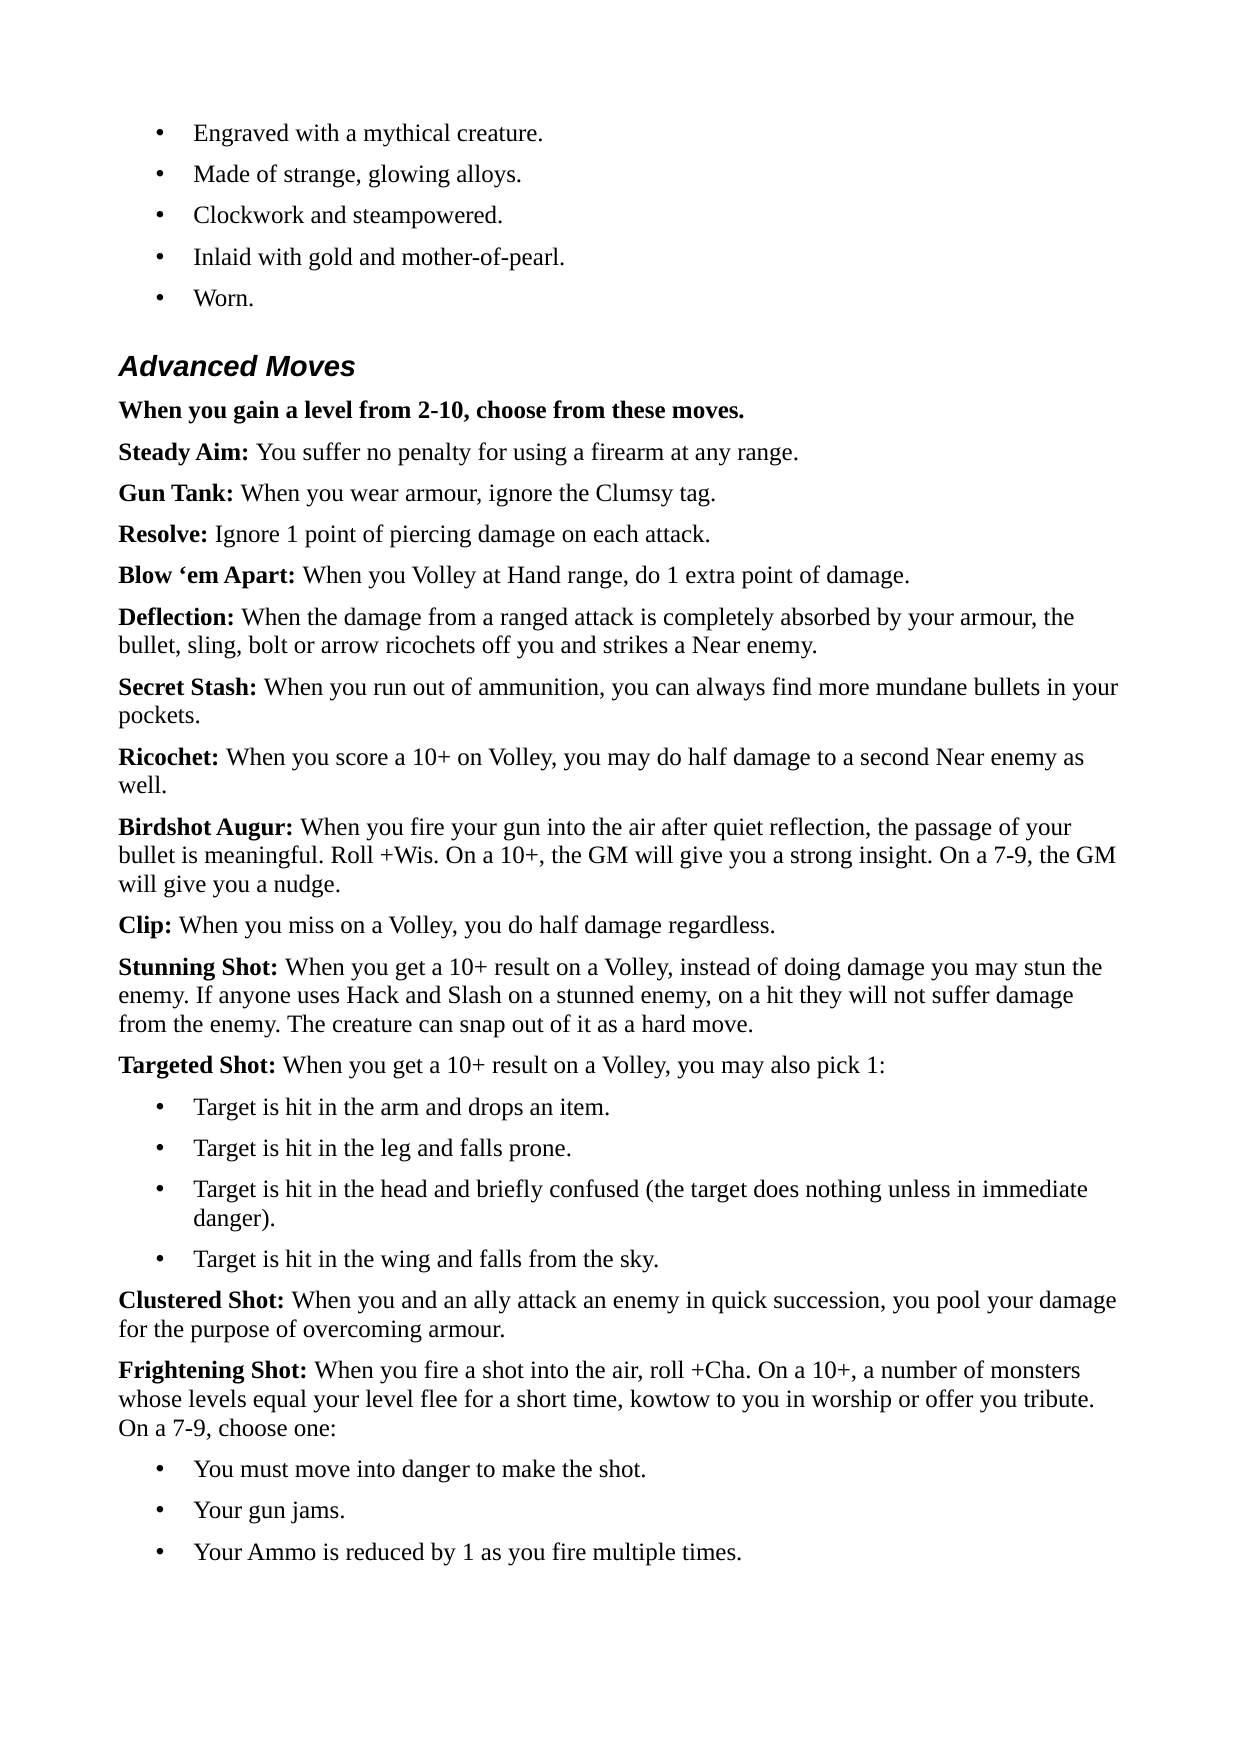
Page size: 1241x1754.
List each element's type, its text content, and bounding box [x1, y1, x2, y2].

text When you gain a level from 2-10, choose from these moves. [118, 395, 1122, 424]
list Inlaid with gold and mother-of-pearl. [156, 242, 1122, 271]
list Worn. [156, 283, 1122, 312]
text Targeted Shot: When you get a 10+ result on a Volley, you may also pick 1: [118, 1050, 1122, 1079]
text Stunning Shot: When you get a 10+ result on a Volley, instead of doing damage you may stun the enemy. If anyone uses Hack and Slash on a stunned enemy, on a hit they will not suffer damage from the enemy. The creature can snap out of it as a hard move. [118, 952, 1122, 1038]
text Birdshot Augur: When you fire your gun into the air after quiet reflection, the passage of your bullet is meaningful. Roll +Wis. On a 10+, the GM will give you a strong insight. On a 7-9, the GM will give you a nudge. [118, 812, 1122, 898]
text Clustered Shot: When you and an ally attack an enemy in quick succession, you pool your damage for the purpose of overcoming armour. [118, 1285, 1122, 1343]
text Secret Stash: When you run out of ammunition, you can always find more mundane bullets in your pockets. [118, 672, 1122, 729]
list Clockwork and steampowered. [156, 201, 1122, 229]
list Made of strange, glowing alloys. [156, 159, 1122, 188]
list Your Ammo is reduced by 1 as you fire multiple times. [156, 1537, 1122, 1565]
text Blow ‘em Apart: When you Volley at Hand range, do 1 extra point of damage. [118, 560, 1122, 589]
text Frightening Shot: When you fire a shot into the air, roll +Cha. On a 10+, a number of monsters whose levels equal your level flee for a short time, kowtow to you in worship or offer you tribute. On a 7-9, choose one: [118, 1355, 1122, 1442]
text Deflection: When the damage from a ranged attack is completely absorbed by your armour, the bullet, sling, bolt or arrow ricochets off you and strikes a Near enemy. [118, 602, 1122, 659]
list Engraved with a mythical creature. [156, 118, 1122, 147]
text Gun Tank: When you wear armour, ignore the Clumsy tag. [118, 478, 1122, 507]
subtitle Advanced Moves [118, 349, 1122, 383]
list Target is hit in the leg and falls prone. [156, 1133, 1122, 1162]
text Resolve: Ignore 1 point of piercing damage on each attack. [118, 519, 1122, 548]
list Your gun jams. [156, 1495, 1122, 1524]
list Target is hit in the wing and falls from the sky. [156, 1244, 1122, 1273]
list You must move into danger to make the shot. [156, 1454, 1122, 1483]
text Ricochet: When you score a 10+ on Volley, you may do half damage to a second Near enemy as well. [118, 742, 1122, 799]
list Target is hit in the arm and drops an item. [156, 1092, 1122, 1120]
list Target is hit in the head and briefly confused (the target does nothing unless in immediate danger). [156, 1174, 1122, 1232]
text Clip: When you miss on a Volley, you do half damage regardless. [118, 910, 1122, 939]
text Steady Aim: You suffer no penalty for using a firearm at any range. [118, 437, 1122, 465]
